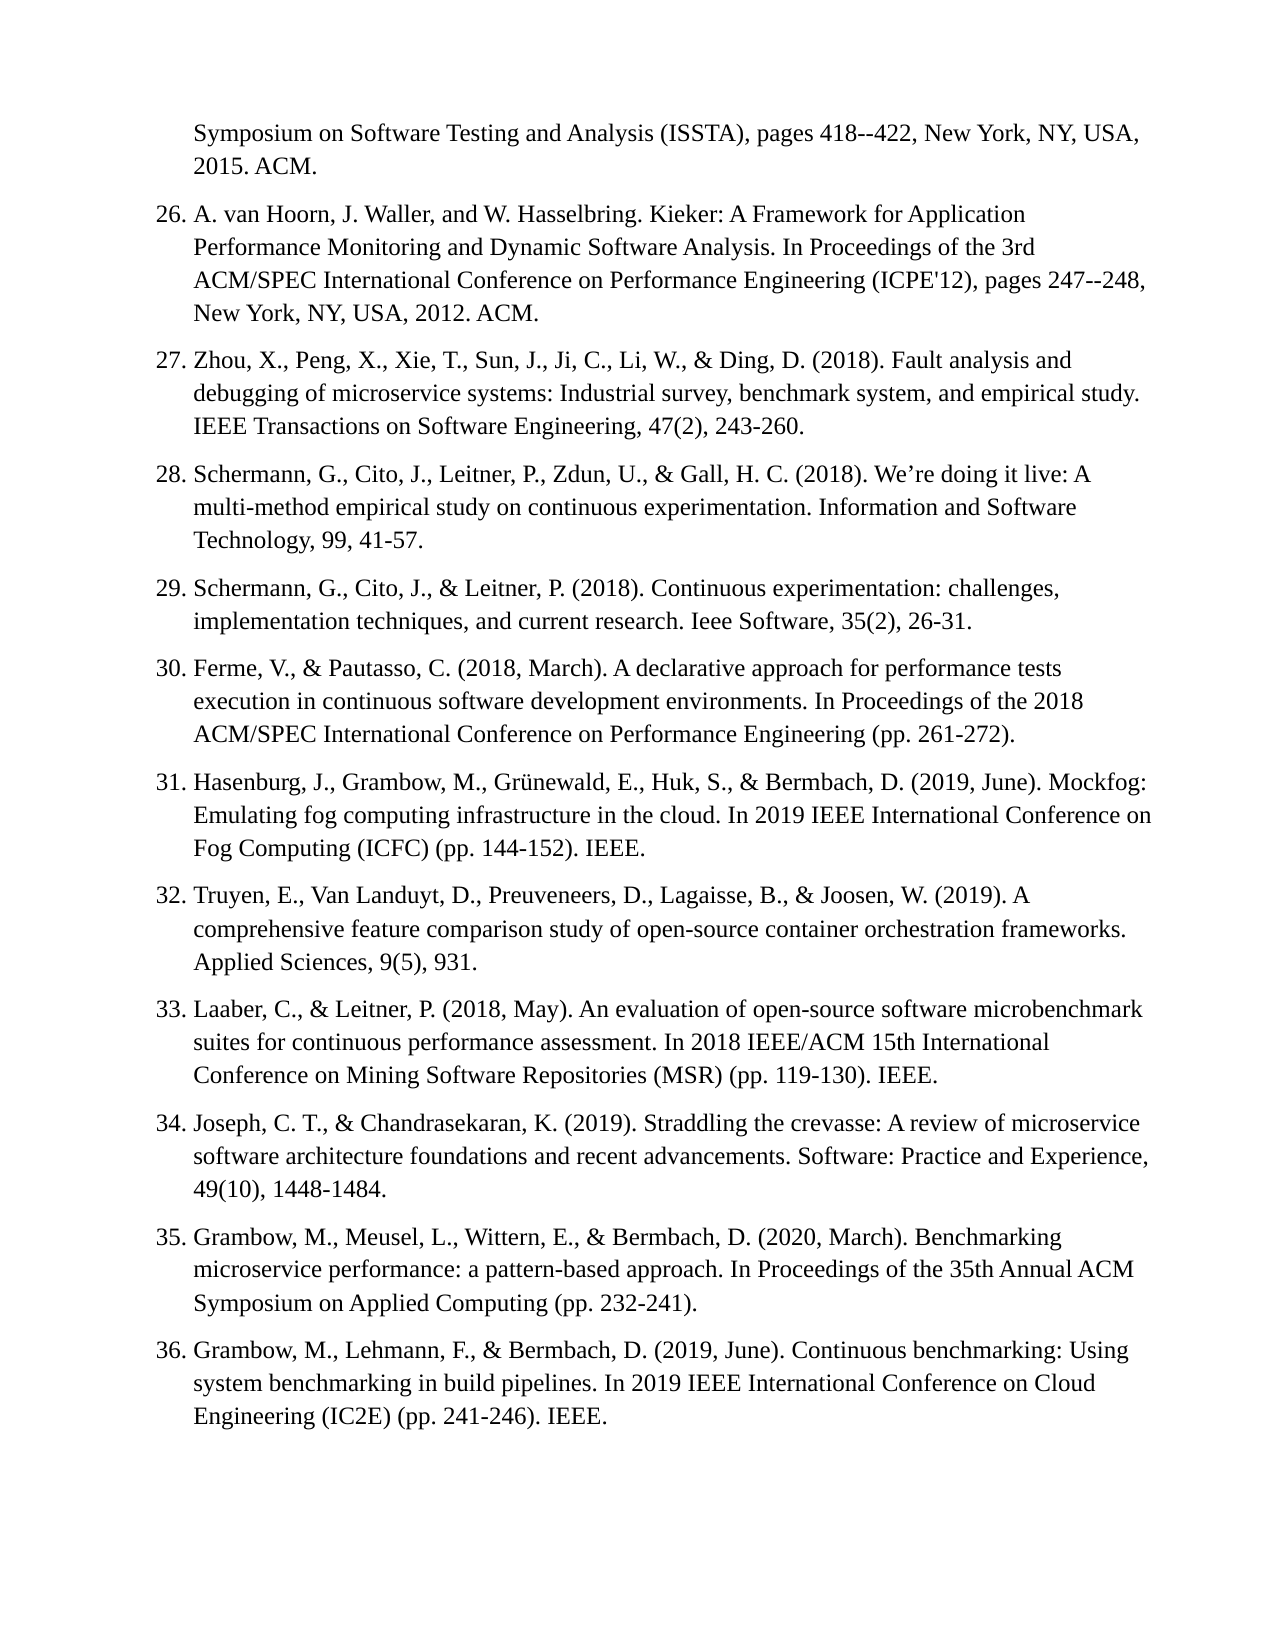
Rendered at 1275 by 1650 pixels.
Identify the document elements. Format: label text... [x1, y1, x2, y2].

list Grambow, M., Meusel, L., Wittern, E., & Bermbach, D. (2020, March). Benchmarking microservice performance: a pattern-based approach. In Proceedings of the 35th Annual ACM Symposium on Applied Computing (pp. 232-241). [156, 1222, 1157, 1316]
list A. van Hoorn, J. Waller, and W. Hasselbring. Kieker: A Framework for Application Performance Monitoring and Dynamic Software Analysis. In Proceedings of the 3rd ACM/SPEC International Conference on Performance Engineering (ICPE'12), pages 247--248, New York, NY, USA, 2012. ACM. [156, 199, 1157, 327]
list Zhou, X., Peng, X., Xie, T., Sun, J., Ji, C., Li, W., & Ding, D. (2018). Fault analysis and debugging of microservice systems: Industrial survey, benchmark system, and empirical study. IEEE Transactions on Software Engineering, 47(2), 243-260. [156, 345, 1157, 440]
list Ferme, V., & Pautasso, C. (2018, March). A declarative approach for performance tests execution in continuous software development environments. In Proceedings of the 2018 ACM/SPEC International Conference on Performance Engineering (pp. 261-272). [156, 653, 1157, 748]
list Truyen, E., Van Landuyt, D., Preuveneers, D., Lagaisse, B., & Joosen, W. (2019). A comprehensive feature comparison study of open-source container orchestration frameworks. Applied Sciences, 9(5), 931. [156, 881, 1157, 975]
list Grambow, M., Lehmann, F., & Bermbach, D. (2019, June). Continuous benchmarking: Using system benchmarking in build pipelines. In 2019 IEEE International Conference on Cloud Engineering (IC2E) (pp. 241-246). IEEE. [156, 1335, 1157, 1430]
list Joseph, C. T., & Chandrasekaran, K. (2019). Straddling the crevasse: A review of microservice software architecture foundations and recent advancements. Software: Practice and Experience, 49(10), 1448-1484. [156, 1108, 1157, 1203]
list Schermann, G., Cito, J., & Leitner, P. (2018). Continuous experimentation: challenges, implementation techniques, and current research. Ieee Software, 35(2), 26-31. [156, 573, 1157, 634]
list Schermann, G., Cito, J., Leitner, P., Zdun, U., & Gall, H. C. (2018). We’re doing it live: A multi-method empirical study on continuous experimentation. Information and Software Technology, 99, 41-57. [156, 459, 1157, 554]
list Hasenburg, J., Grambow, M., Grünewald, E., Huk, S., & Bermbach, D. (2019, June). Mockfog: Emulating fog computing infrastructure in the cloud. In 2019 IEEE International Conference on Fog Computing (ICFC) (pp. 144-152). IEEE. [156, 767, 1157, 862]
list Symposium on Software Testing and Analysis (ISSTA), pages 418--422, New York, NY, USA, 2015. ACM. [156, 118, 1157, 180]
list Laaber, C., & Leitner, P. (2018, May). An evaluation of open-source software microbenchmark suites for continuous performance assessment. In 2018 IEEE/ACM 15th International Conference on Mining Software Repositories (MSR) (pp. 119-130). IEEE. [156, 994, 1157, 1089]
